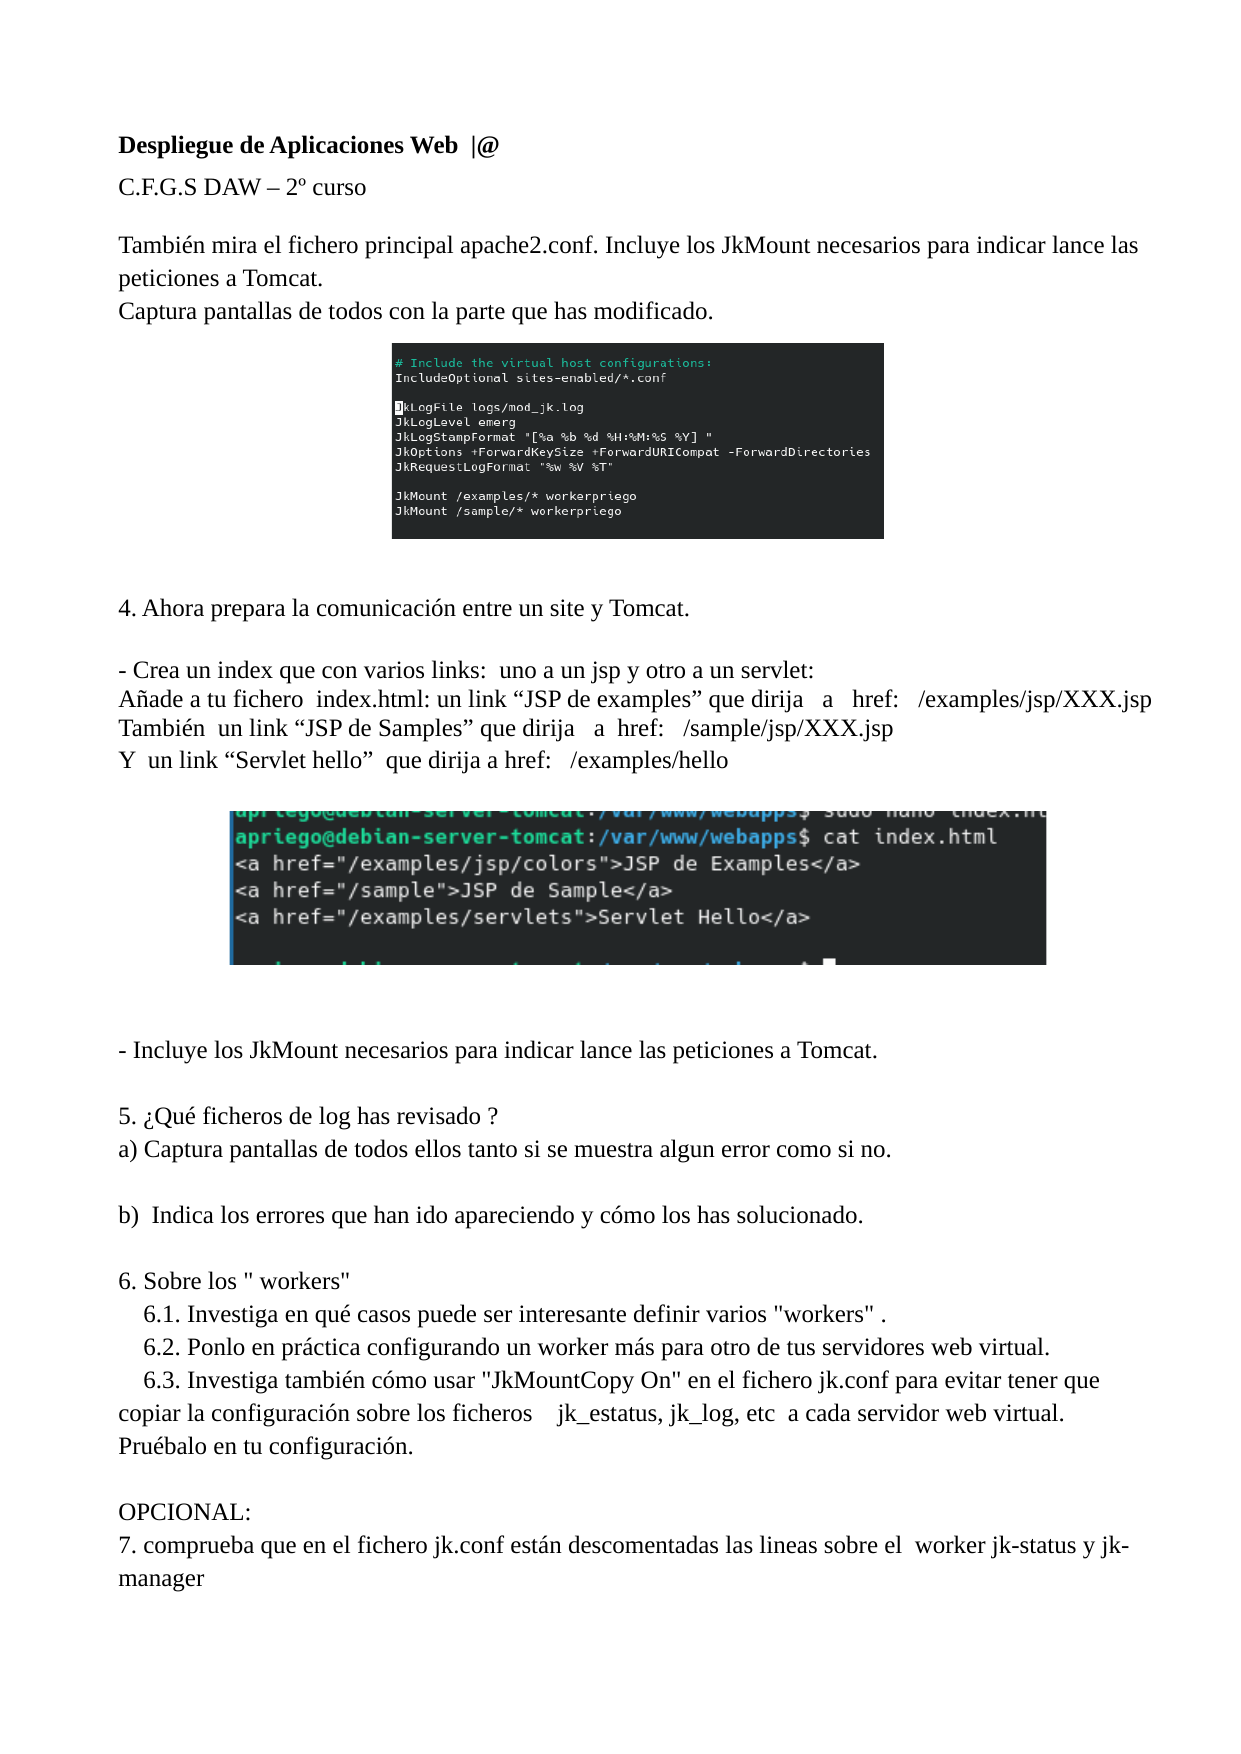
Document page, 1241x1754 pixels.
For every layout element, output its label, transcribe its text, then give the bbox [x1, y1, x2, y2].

text OPCIONAL: [118, 1497, 1158, 1526]
text - Incluye los JkMount necesarios para indicar lance las peticiones a Tomcat. [118, 1035, 1158, 1064]
text 5. ¿Qué ficheros de log has revisado ? a) Captura pantallas de todos ellos tanto si se muestra algun error como si no. [118, 1101, 1158, 1163]
text También un link “JSP de Samples” que dirija a href: /sample/jsp/XXX.jsp [118, 713, 1158, 741]
text 6.2. Ponlo en práctica configurando un worker más para otro de tus servidores web virtual. [118, 1332, 1158, 1361]
text 6.3. Investiga también cómo usar "JkMountCopy On" en el fichero jk.conf para evitar tener que copiar la configuración sobre los ficheros jk_estatus, jk_log, etc a cada servidor web virtual. Pruébalo en tu configuración. [118, 1365, 1158, 1460]
text - Crea un index que con varios links: uno a un jsp y otro a un servlet: [118, 655, 1158, 684]
text Captura pantallas de todos con la parte que has modificado. [118, 296, 1158, 325]
text 7. comprueba que en el fichero jk.conf están descomentadas las lineas sobre el worker jk-status y jk-manager [118, 1530, 1158, 1592]
text También mira el fichero principal apache2.conf. Incluye los JkMount necesarios para indicar lance las peticiones a Tomcat. [118, 230, 1158, 292]
text 4. Ahora prepara la comunicación entre un site y Tomcat. [118, 593, 1158, 622]
picture [229, 811, 1047, 965]
text b) Indica los errores que han ido apareciendo y cómo los has solucionado. [118, 1200, 1158, 1229]
text Y un link “Servlet hello” que dirija a href: /examples/hello [118, 746, 1158, 774]
picture [391, 343, 884, 539]
text 6. Sobre los " workers" [118, 1266, 1158, 1295]
text 6.1. Investiga en qué casos puede ser interesante definir varios "workers" . [118, 1299, 1158, 1328]
text Añade a tu fichero index.html: un link “JSP de examples” que dirija a href: /examples/jsp/XXX.jsp [118, 684, 1158, 713]
